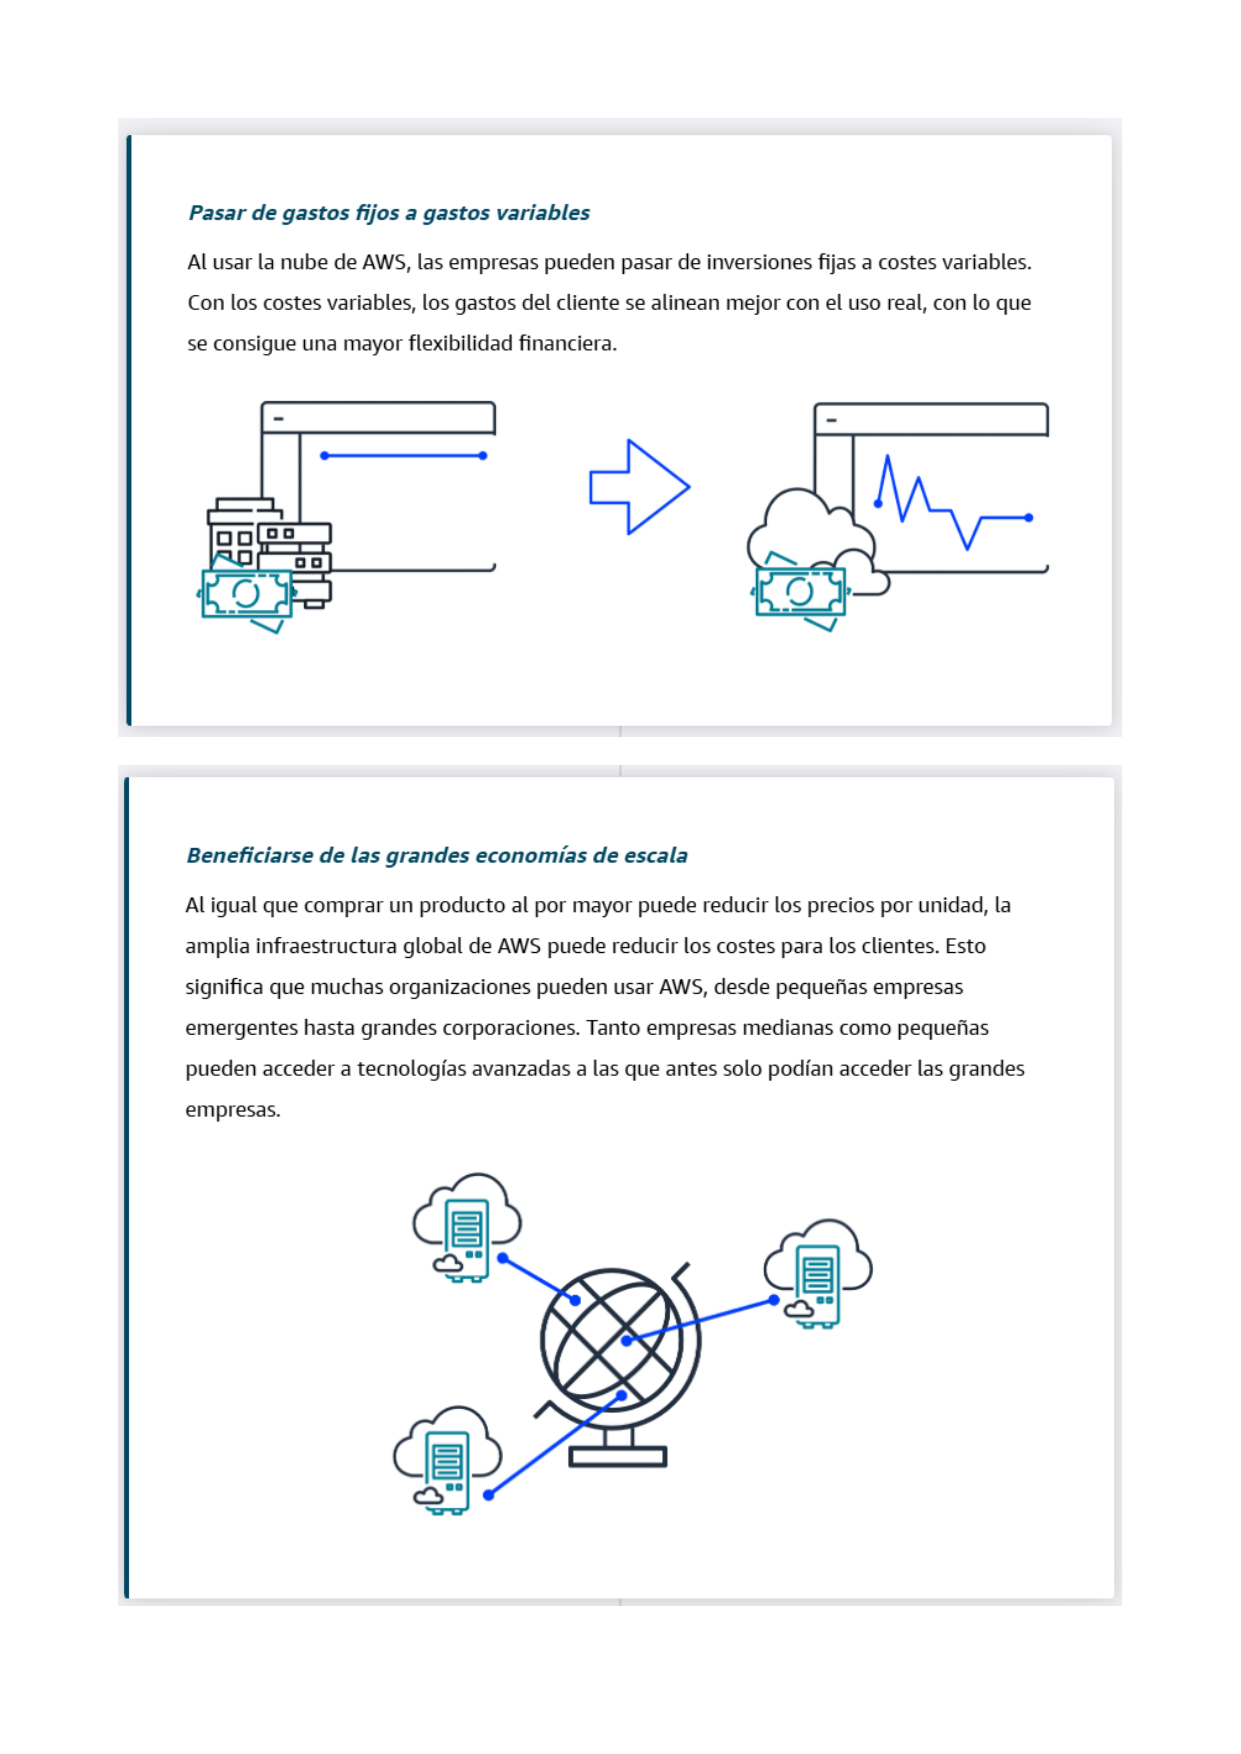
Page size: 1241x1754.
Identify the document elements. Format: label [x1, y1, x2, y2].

picture [118, 118, 1123, 737]
picture [118, 765, 1123, 1606]
